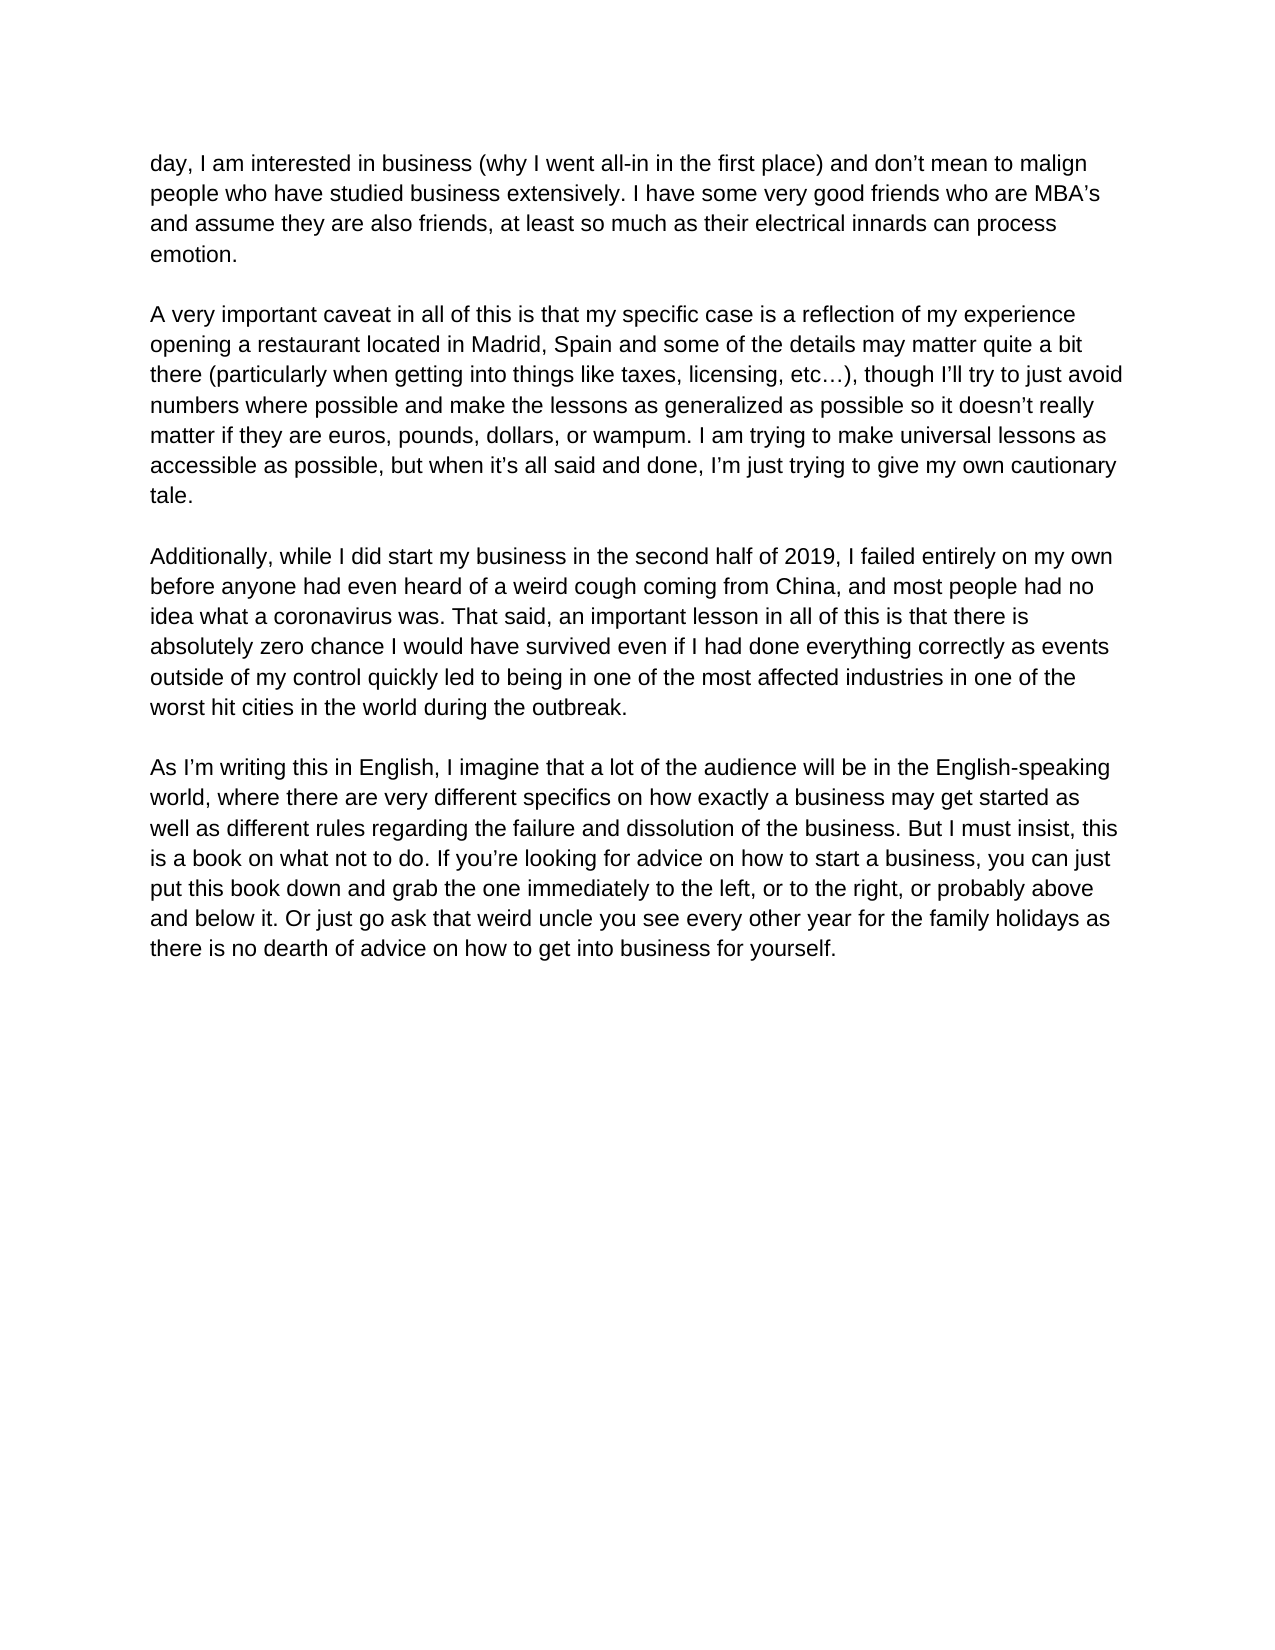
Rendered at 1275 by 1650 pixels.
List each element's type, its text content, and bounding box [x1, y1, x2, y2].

text Additionally, while I did start my business in the second half of 2019, I failed entirely on my own before anyone had even heard of a weird cough coming from China, and most people had no idea what a coronavirus was. That said, an important lesson in all of this is that there is absolutely zero chance I would have survived even if I had done everything correctly as events outside of my control quickly led to being in one of the most affected industries in one of the worst hit cities in the world during the outbreak. [150, 543, 1125, 720]
text As I’m writing this in English, I imagine that a lot of the audience will be in the English-speaking world, where there are very different specifics on how exactly a business may get started as well as different rules regarding the failure and dissolution of the business. But I must insist, this is a book on what not to do. If you’re looking for advice on how to start a business, you can just put this book down and grab the one immediately to the left, or to the right, or probably above and below it. Or just go ask that weird uncle you see every other year for the family holidays as there is no dearth of advice on how to get into business for yourself. [150, 754, 1125, 962]
text A very important caveat in all of this is that my specific case is a reflection of my experience opening a restaurant located in Madrid, Spain and some of the details may matter quite a bit there (particularly when getting into things like taxes, licensing, etc…), though I’ll try to just avoid numbers where possible and make the lessons as generalized as possible so it doesn’t really matter if they are euros, pounds, dollars, or wampum. I am trying to make universal lessons as accessible as possible, but when it’s all said and done, I’m just trying to give my own cautionary tale. [150, 301, 1125, 509]
text day, I am interested in business (why I went all-in in the first place) and don’t mean to malign people who have studied business extensively. I have some very good friends who are MBA’s and assume they are also friends, at least so much as their electrical innards can process emotion. [150, 150, 1125, 267]
